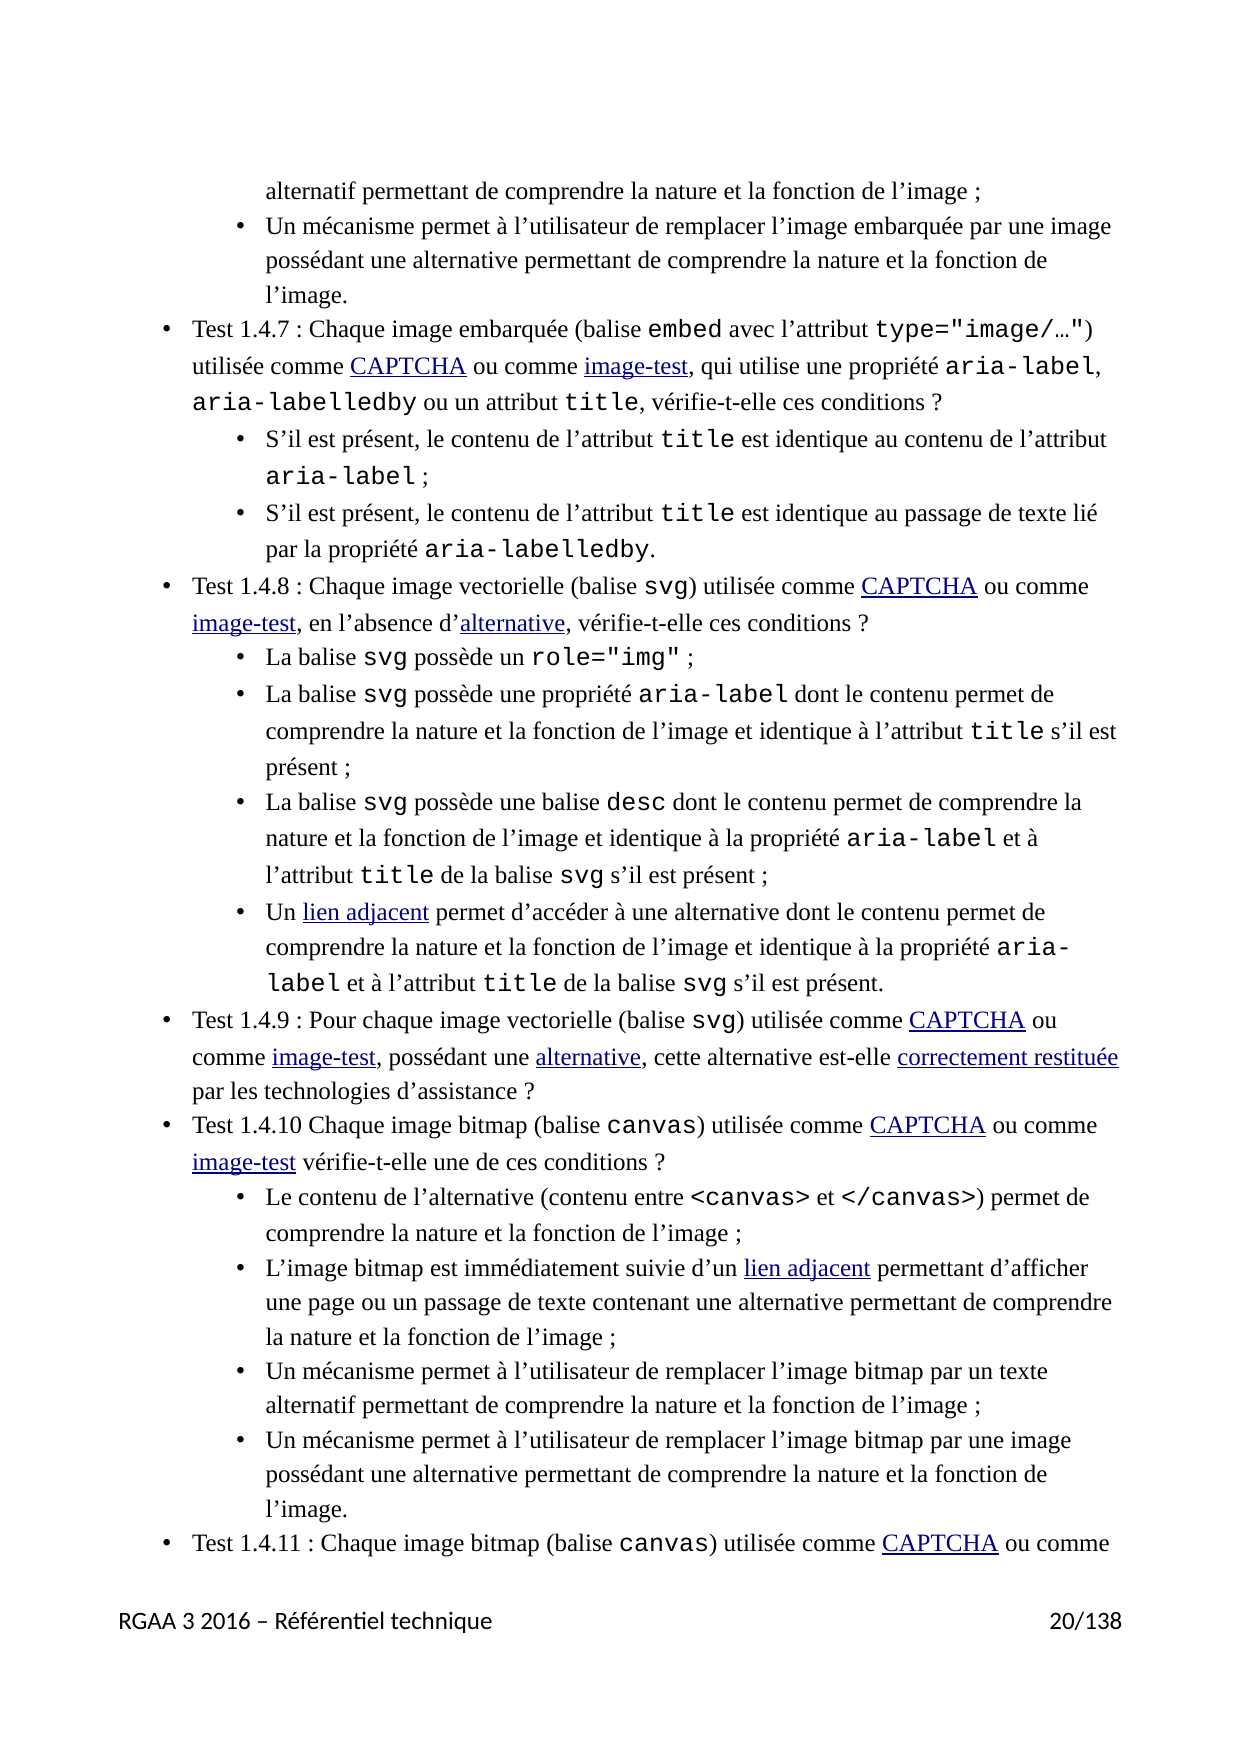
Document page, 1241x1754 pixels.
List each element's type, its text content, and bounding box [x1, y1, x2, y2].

list Un lien adjacent permet d’accéder à une alternative dont le contenu permet de comprendre la nature et la fonction de l’image et identique à la propriété aria-label et à l’attribut title de la balise svg s’il est présent. [236, 897, 1122, 999]
list Un mécanisme permet à l’utilisateur de remplacer l’image embarquée par une image possédant une alternative permettant de comprendre la nature et la fonction de l’image. [236, 211, 1122, 308]
list Test 1.4.8 : Chaque image vectorielle (balise svg) utilisée comme CAPTCHA ou comme image-test, en l’absence d’alternative, vérifie-t-elle ces conditions ? [162, 571, 1122, 637]
list Test 1.4.11 : Chaque image bitmap (balise canvas) utilisée comme CAPTCHA ou comme [162, 1528, 1122, 1559]
list Test 1.4.9 : Pour chaque image vectorielle (balise svg) utilisée comme CAPTCHA ou comme image-test, possédant une alternative, cette alternative est-elle correctement restituée par les technologies d’assistance ? [162, 1005, 1122, 1105]
list La balise svg possède un role="img" ; [236, 642, 1122, 673]
list La balise svg possède une balise desc dont le contenu permet de comprendre la nature et la fonction de l’image et identique à la propriété aria-label et à l’attribut title de la balise svg s’il est présent ; [236, 787, 1122, 891]
list Test 1.4.7 : Chaque image embarquée (balise embed avec l’attribut type="image/…") utilisée comme CAPTCHA ou comme image-test, qui utilise une propriété aria-label, aria-labelledby ou un attribut title, vérifie-t-elle ces conditions ? [162, 314, 1122, 418]
list S’il est présent, le contenu de l’attribut title est identique au passage de texte lié par la propriété aria-labelledby. [236, 498, 1122, 565]
list L’image bitmap est immédiatement suivie d’un lien adjacent permettant d’afficher une page ou un passage de texte contenant une alternative permettant de comprendre la nature et la fonction de l’image ; [236, 1253, 1122, 1350]
list Le contenu de l’alternative (contenu entre <canvas> et </canvas>) permet de comprendre la nature et la fonction de l’image ; [236, 1182, 1122, 1247]
list S’il est présent, le contenu de l’attribut title est identique au contenu de l’attribut aria-label ; [236, 424, 1122, 492]
list Un mécanisme permet à l’utilisateur de remplacer l’image bitmap par un texte alternatif permettant de comprendre la nature et la fonction de l’image ; [236, 1356, 1122, 1419]
list alternatif permettant de comprendre la nature et la fonction de l’image ; [236, 176, 1122, 205]
list Test 1.4.10 Chaque image bitmap (balise canvas) utilisée comme CAPTCHA ou comme image-test vérifie-t-elle une de ces conditions ? [162, 1111, 1122, 1176]
list Un mécanisme permet à l’utilisateur de remplacer l’image bitmap par une image possédant une alternative permettant de comprendre la nature et la fonction de l’image. [236, 1425, 1122, 1523]
list La balise svg possède une propriété aria-label dont le contenu permet de comprendre la nature et la fonction de l’image et identique à l’attribut title s’il est présent ; [236, 679, 1122, 781]
